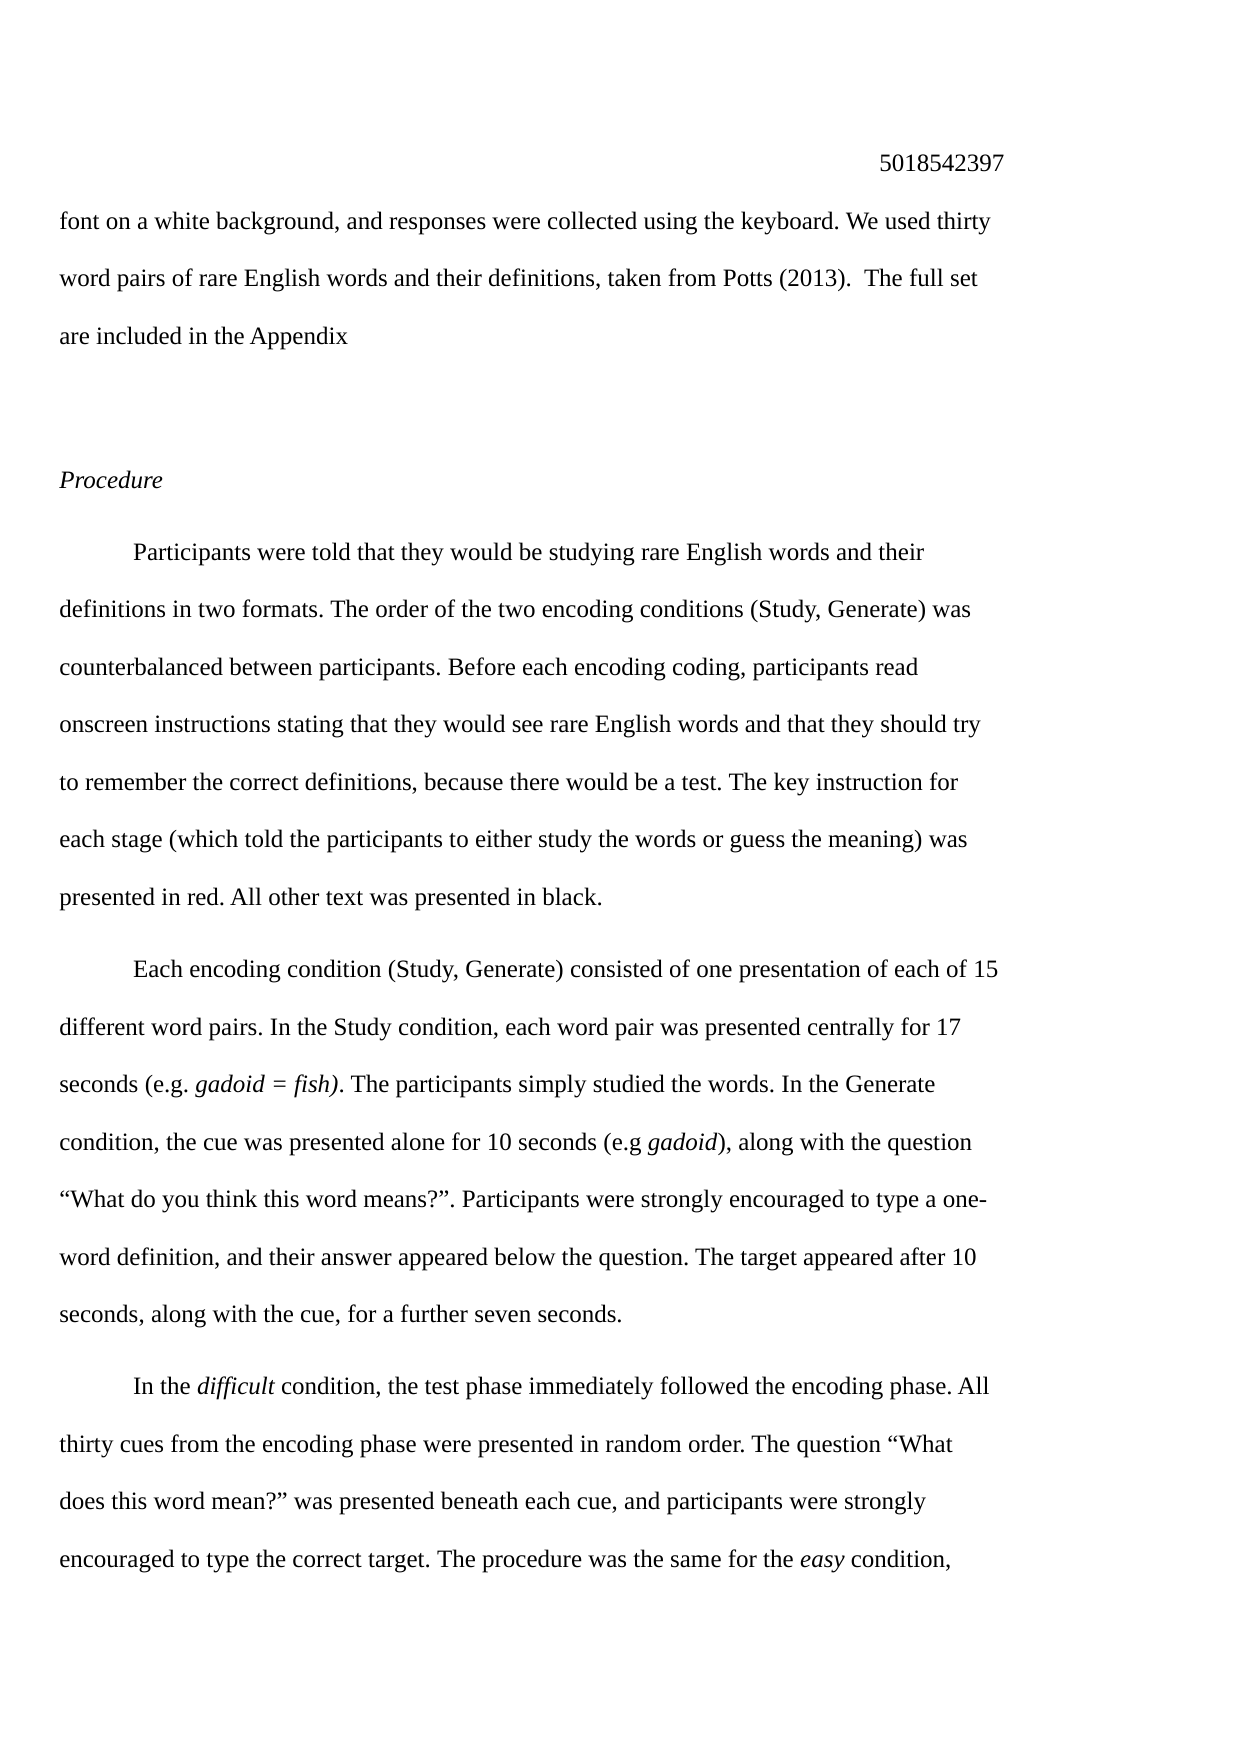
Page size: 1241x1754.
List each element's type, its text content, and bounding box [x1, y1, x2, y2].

text Each encoding condition (Study, Generate) consisted of one presentation of each of 15 different word pairs. In the Study condition, each word pair was presented centrally for 17 seconds (e.g. gadoid = fish). The participants simply studied the words. In the Generate condition, the cue was presented alone for 10 seconds (e.g gadoid), along with the question “What do you think this word means?”. Participants were strongly encouraged to type a one-word definition, and their answer appeared below the question. The target appeared after 10 seconds, along with the cue, for a further seven seconds. [59, 954, 1004, 1328]
text In the difficult condition, the test phase immediately followed the encoding phase. All thirty cues from the encoding phase were presented in random order. The question “What does this word mean?” was presented beneath each cue, and participants were strongly encouraged to type the correct target. The procedure was the same for the easy condition, [59, 1371, 1004, 1572]
text font on a white background, and responses were collected using the keyboard. We used thirty word pairs of rare English words and their definitions, taken from Potts (2013). The full set are included in the Appendix [59, 206, 1004, 349]
text Procedure [59, 465, 1004, 494]
text Participants were told that they would be studying rare English words and their definitions in two formats. The order of the two encoding conditions (Study, Generate) was counterbalanced between participants. Before each encoding coding, participants read onscreen instructions stating that they would see rare English words and that they should try to remember the correct definitions, because there would be a test. The key instruction for each stage (which told the participants to either study the words or guess the meaning) was presented in red. All other text was presented in black. [59, 537, 1004, 911]
